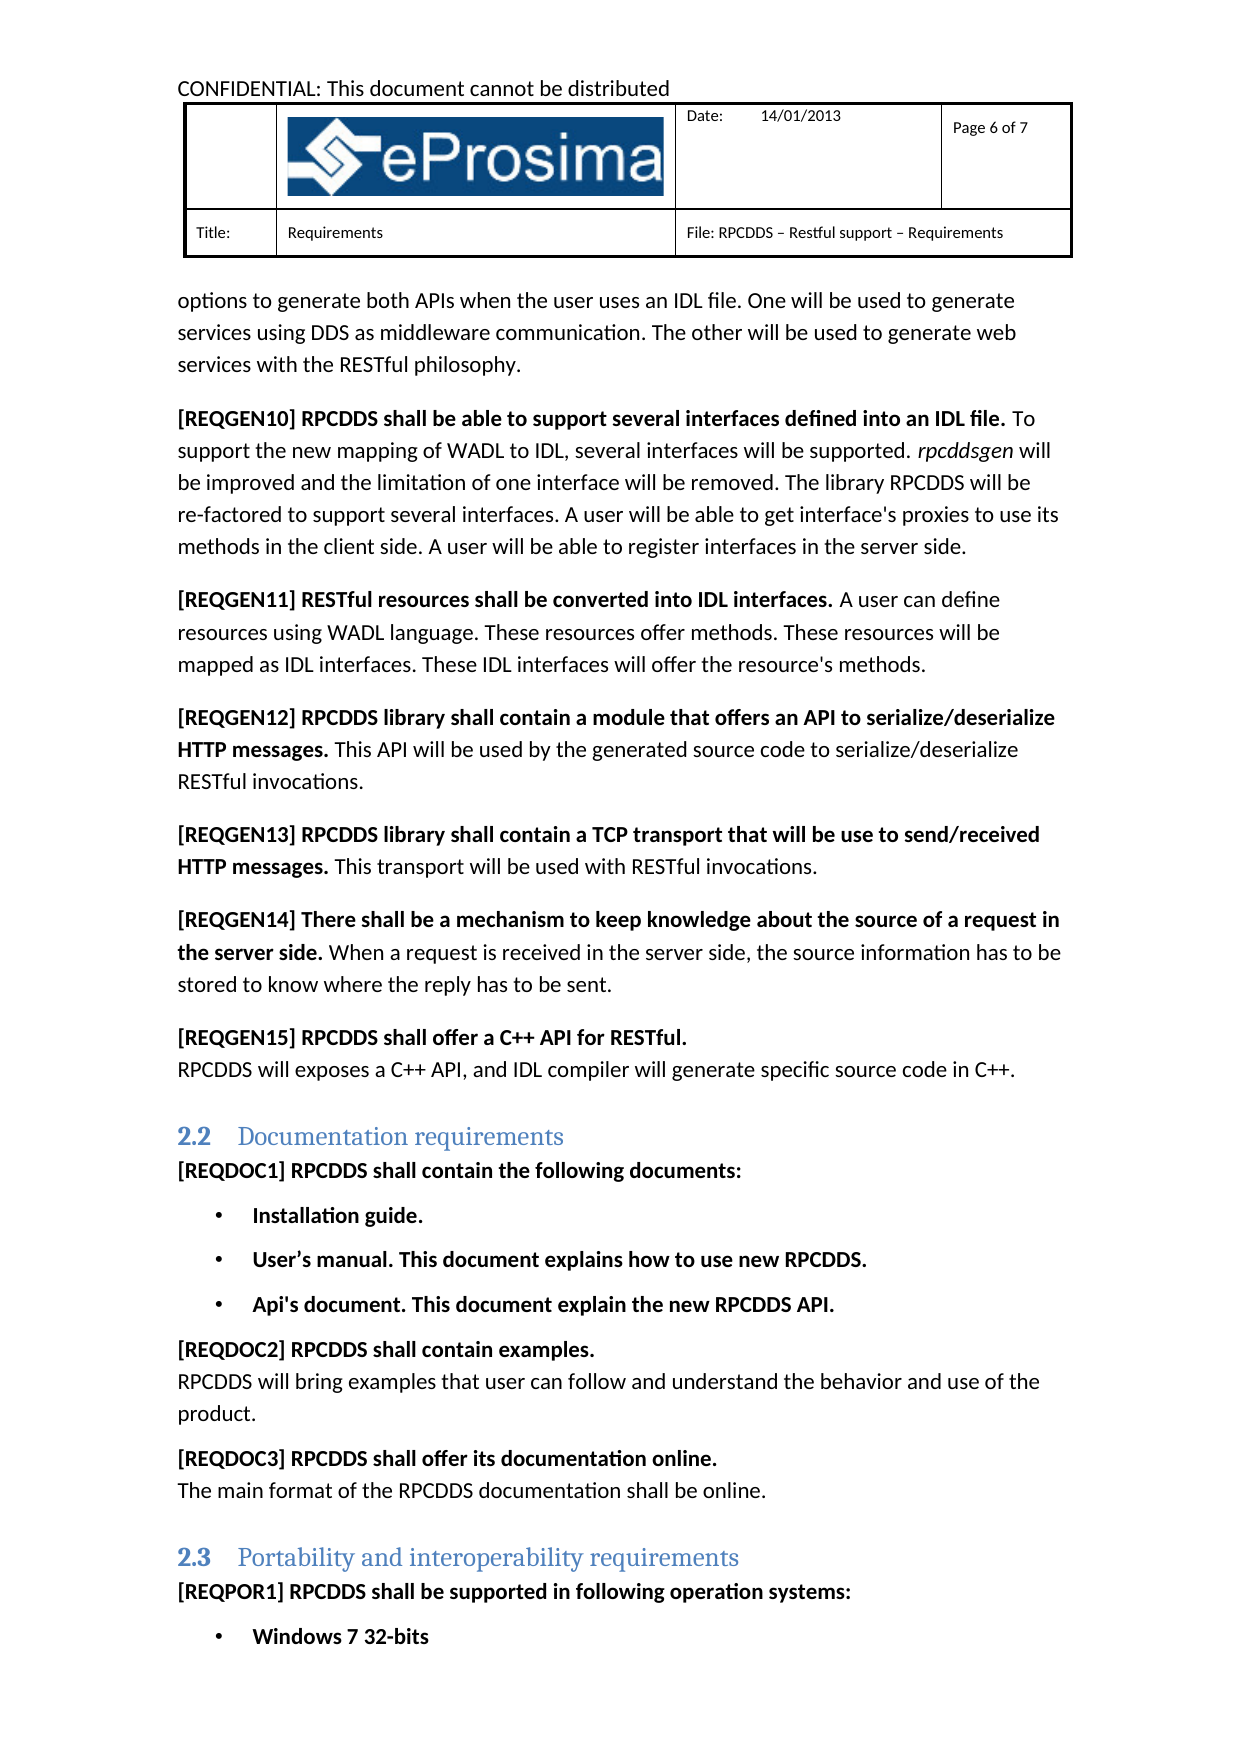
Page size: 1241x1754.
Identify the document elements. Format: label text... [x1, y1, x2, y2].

text [REQDOC3] RPCDDS shall offer its documentation online. The main format of the RPCDDS documentation shall be online. [177, 1444, 1063, 1504]
text [REQGEN14] There shall be a mechanism to keep knowledge about the source of a request in the server side. When a request is received in the server side, the source information has to be stored to know where the reply has to be sent. [177, 905, 1063, 998]
text options to generate both APIs when the user uses an IDL file. One will be used to generate services using DDS as middleware communication. The other will be used to generate web services with the RESTful philosophy. [177, 286, 1063, 379]
text [REQGEN13] RPCDDS library shall contain a TCP transport that will be use to send/received HTTP messages. This transport will be used with RESTful invocations. [177, 820, 1063, 880]
list Api's document. This document explain the new RPCDDS API. [215, 1290, 1063, 1318]
text [REQGEN10] RPCDDS shall be able to support several interfaces defined into an IDL file. To support the new mapping of WADL to IDL, several interfaces will be supported. rpcddsgen will be improved and the limitation of one interface will be removed. The library RPCDDS will be re-factored to support several interfaces. A user will be able to get interface's proxies to use its methods in the client side. A user will be able to register interfaces in the server side. [177, 404, 1063, 560]
text [REQDOC1] RPCDDS shall contain the following documents: [177, 1156, 1063, 1184]
list Windows 7 32-bits [215, 1622, 1063, 1650]
subtitle Documentation requirements [177, 1121, 1063, 1152]
text [REQGEN11] RESTful resources shall be converted into IDL interfaces. A user can define resources using WADL language. These resources offer methods. These resources will be mapped as IDL interfaces. These IDL interfaces will offer the resource's methods. [177, 585, 1063, 678]
text [REQPOR1] RPCDDS shall be supported in following operation systems: [177, 1577, 1063, 1606]
subtitle Portability and interoperability requirements [177, 1542, 1063, 1573]
text [REQGEN15] RPCDDS shall offer a C++ API for RESTful. RPCDDS will exposes a C++ API, and IDL compiler will generate specific source code in C++. [177, 1023, 1063, 1083]
text [REQDOC2] RPCDDS shall contain examples. RPCDDS will bring examples that user can follow and understand the behavior and use of the product. [177, 1335, 1063, 1427]
list Installation guide. [215, 1201, 1063, 1229]
list User’s manual. This document explains how to use new RPCDDS. [215, 1246, 1063, 1274]
picture [287, 117, 664, 196]
text [REQGEN12] RPCDDS library shall contain a module that offers an API to serialize/deserialize HTTP messages. This API will be used by the generated source code to serialize/deserialize RESTful invocations. [177, 703, 1063, 795]
